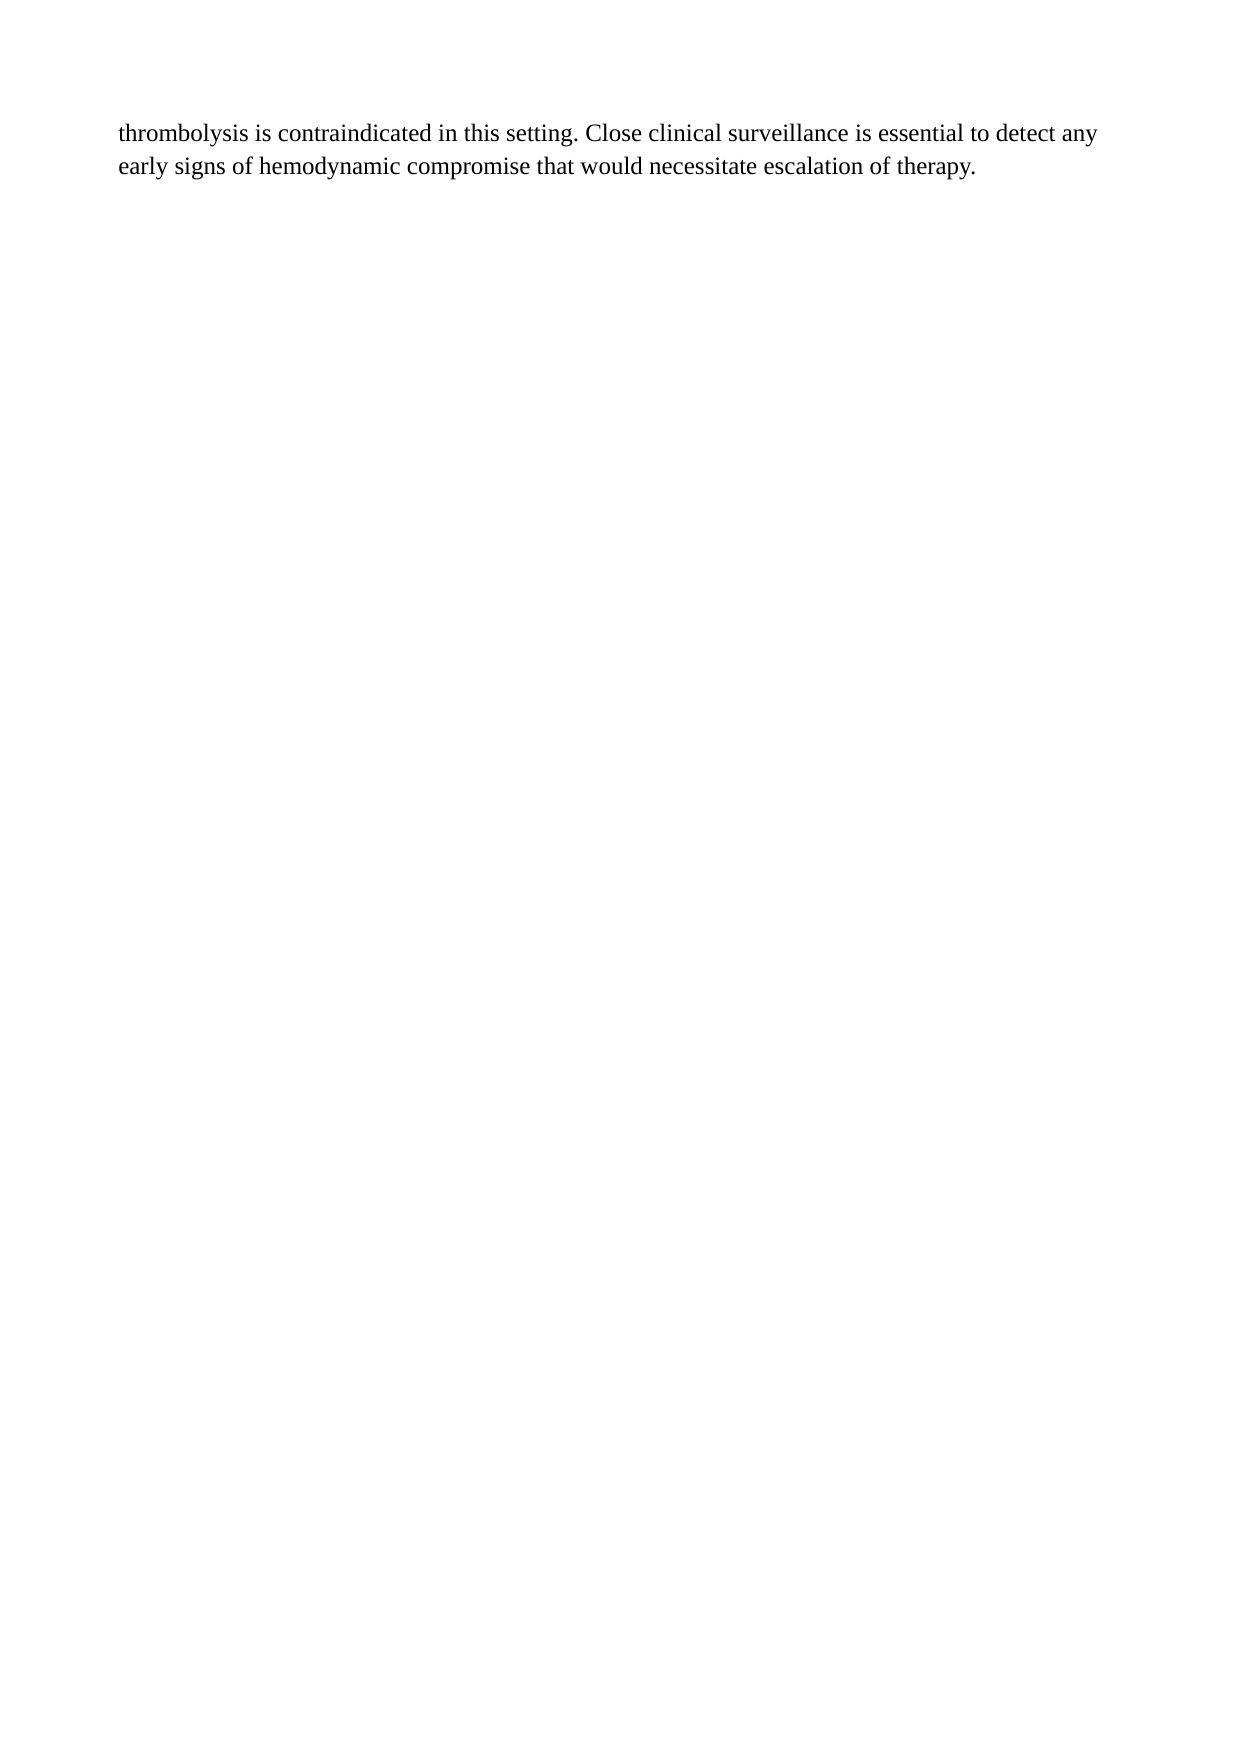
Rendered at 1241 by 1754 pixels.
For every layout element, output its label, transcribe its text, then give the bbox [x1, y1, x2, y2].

text thrombolysis is contraindicated in this setting. Close clinical surveillance is essential to detect any early signs of hemodynamic compromise that would necessitate escalation of therapy. [118, 118, 1122, 180]
